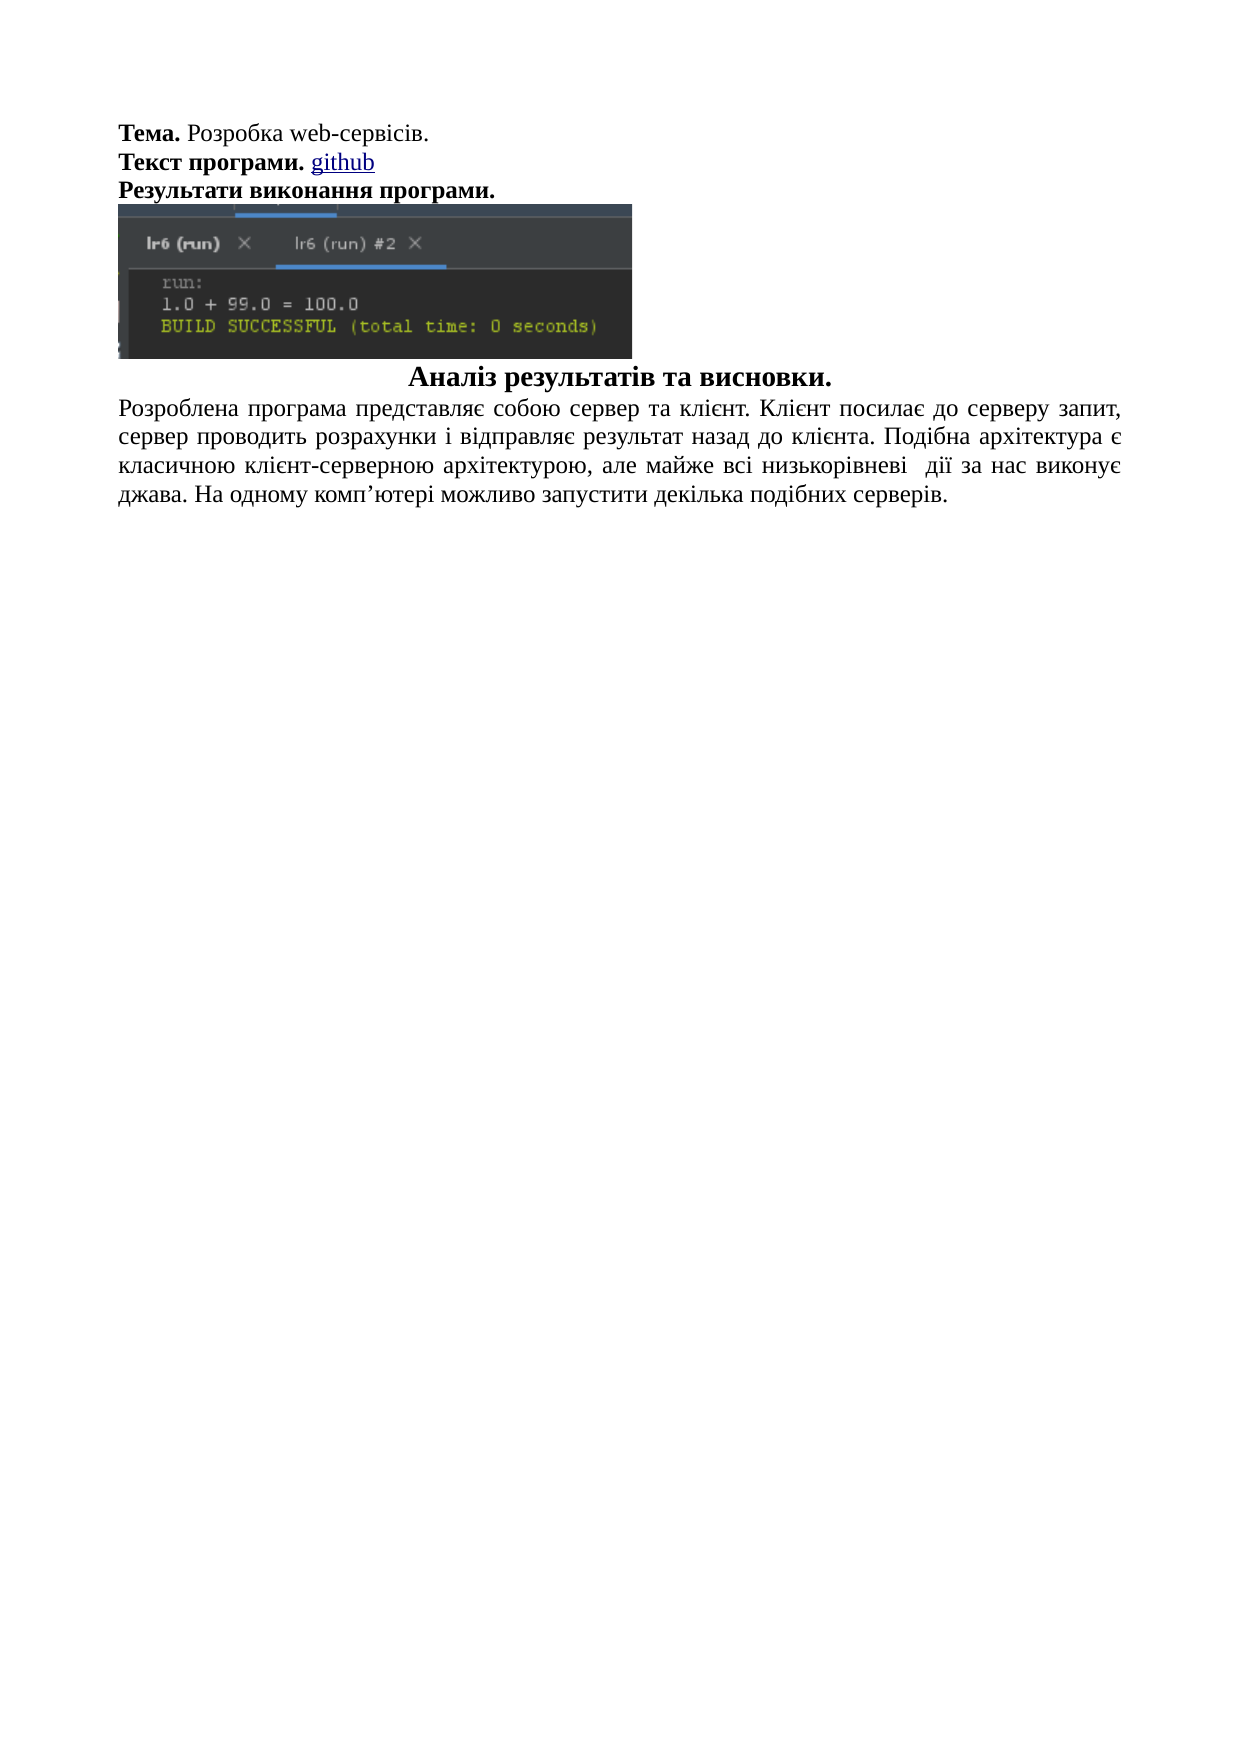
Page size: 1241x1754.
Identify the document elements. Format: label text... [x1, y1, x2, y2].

text Результати виконання програми. [118, 176, 1122, 204]
picture [118, 204, 633, 359]
text Розроблена програма представляє собою сервер та клієнт. Клієнт посилає до серверу запит, сервер проводить розрахунки і відправляє результат назад до клієнта. Подібна архітектура є класичною клієнт-серверною архітектурою, але майже всі низькорівневі дії за нас виконує джава. На одному комп’ютері можливо запустити декілька подібних серверів. [118, 393, 1122, 508]
text Тема. Розробка web-сервісів. [118, 118, 1122, 147]
text Текст програми. github [118, 147, 1122, 176]
text Аналіз результатів та висновки. [118, 359, 1122, 393]
